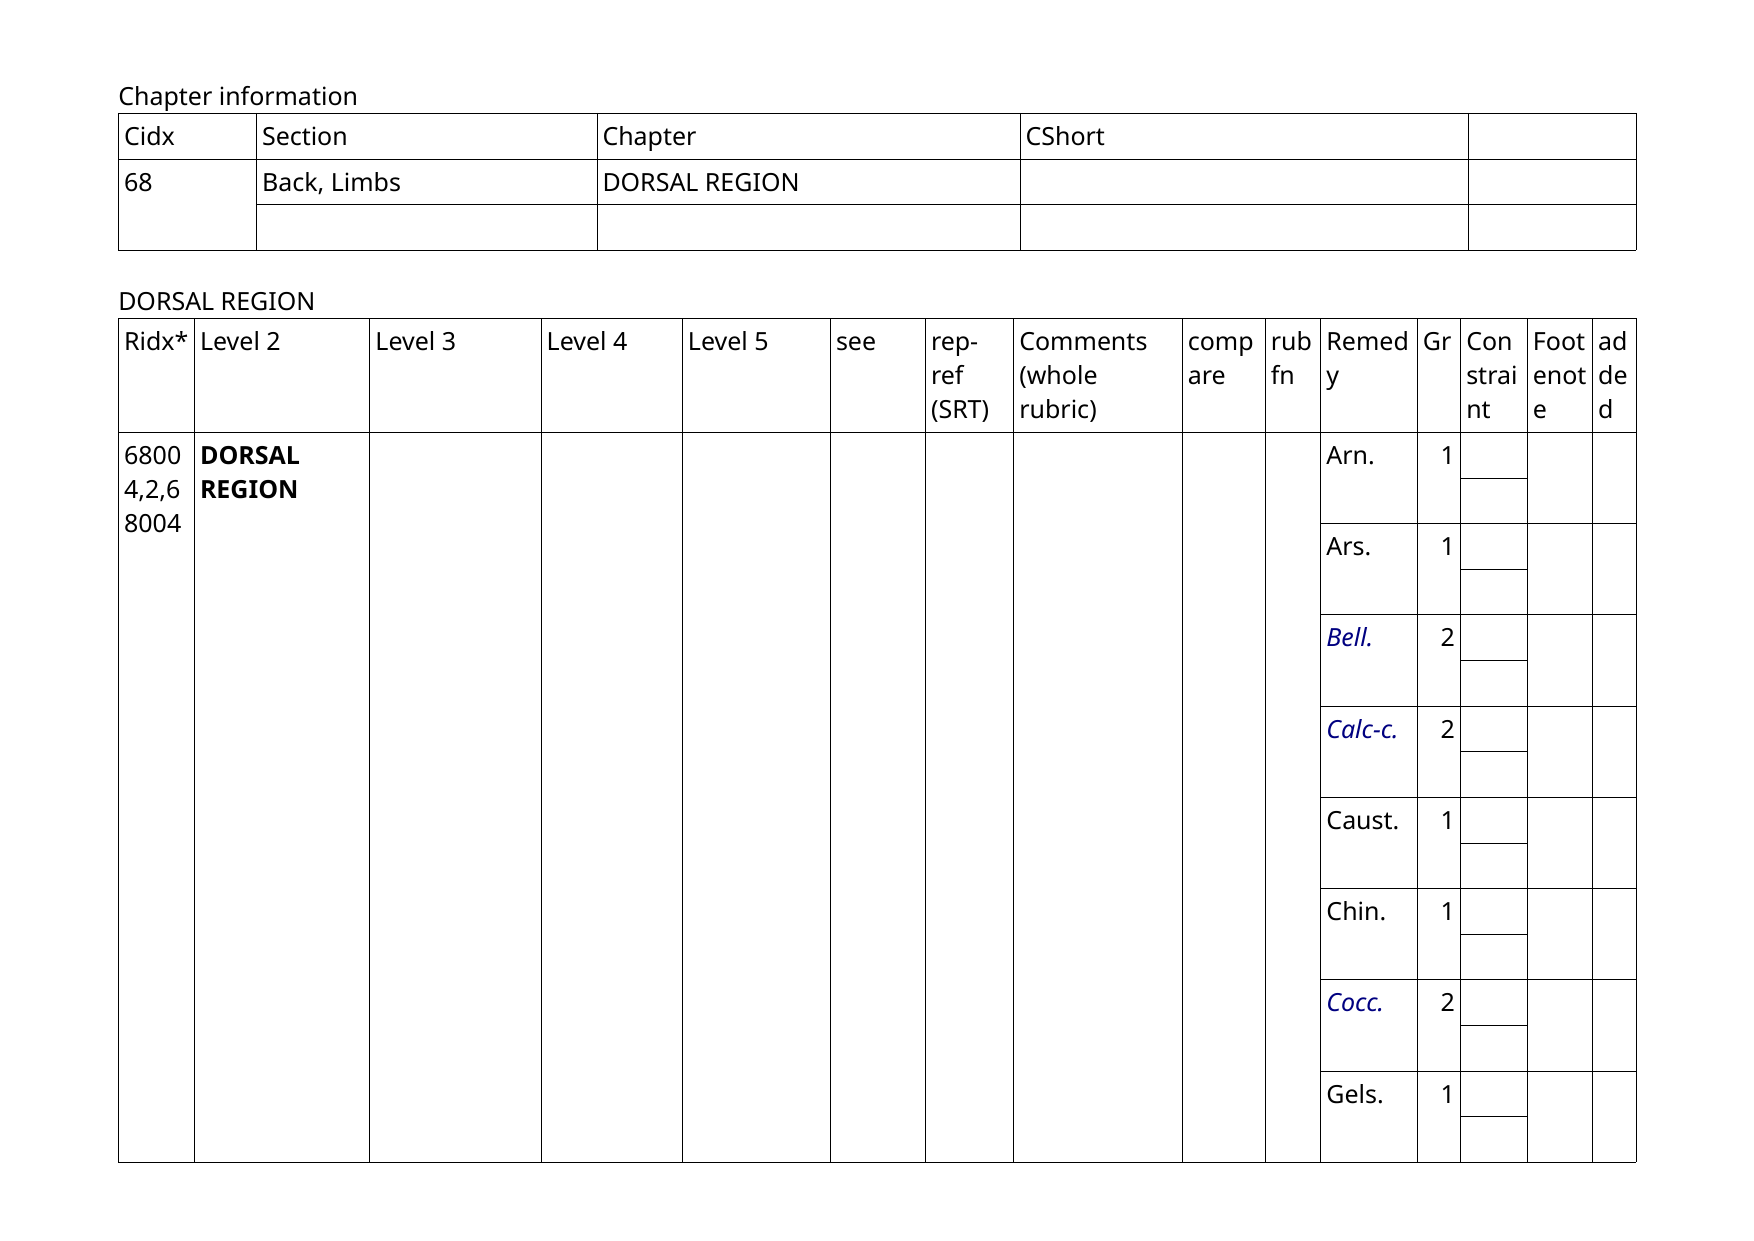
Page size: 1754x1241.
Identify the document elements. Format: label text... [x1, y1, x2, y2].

table_cell [1528, 798, 1592, 888]
table_cell Ars. [1321, 524, 1417, 614]
table_cell [1461, 752, 1527, 797]
table_header [1469, 114, 1636, 158]
table_cell [1593, 889, 1636, 979]
table_cell [542, 433, 682, 1162]
table_cell [1528, 1072, 1592, 1162]
table_header Level 4 [542, 319, 682, 432]
table_cell [1593, 615, 1636, 706]
table_cell Back, Limbs [257, 160, 597, 204]
table_cell DORSAL REGION [598, 160, 1020, 204]
table_cell 2 [1418, 707, 1460, 797]
table_cell Arn. [1321, 433, 1417, 523]
table_cell [1461, 661, 1527, 706]
table_cell [1461, 524, 1527, 569]
table_header CShort [1021, 114, 1468, 158]
table_cell 1 [1418, 433, 1460, 523]
table_cell 1 [1418, 798, 1460, 888]
table_cell [1021, 205, 1468, 250]
table_header rub fn [1266, 319, 1320, 432]
table_cell Cocc. [1321, 980, 1417, 1071]
table_header rep-ref (SRT) [926, 319, 1013, 432]
text DORSAL REGION [118, 284, 1636, 318]
table_cell [1593, 524, 1636, 614]
table_cell [1266, 433, 1320, 1162]
table_cell [1461, 615, 1527, 660]
table_cell [1469, 205, 1636, 250]
table_cell [683, 433, 830, 1162]
table_cell [1528, 707, 1592, 797]
table_header Footenote [1528, 319, 1592, 432]
table_header Ridx* [119, 319, 194, 432]
table_cell Calc-c. [1321, 707, 1417, 797]
table_cell [831, 433, 925, 1162]
table_cell [1528, 433, 1592, 523]
table_cell [1528, 524, 1592, 614]
table_cell [1461, 570, 1527, 614]
table_cell [1593, 433, 1636, 523]
table_header Cidx [119, 114, 256, 158]
table_header added [1593, 319, 1636, 432]
table_cell 2 [1418, 615, 1460, 706]
table_cell [1593, 707, 1636, 797]
table_cell [1461, 707, 1527, 751]
table_header compare [1183, 319, 1265, 432]
table_cell 68004,2,68004 [119, 433, 194, 1162]
table_cell [926, 433, 1013, 1162]
table_cell [1528, 889, 1592, 979]
table_cell [1461, 889, 1527, 934]
table_cell [1461, 844, 1527, 888]
table_header Remedy [1321, 319, 1417, 432]
table_cell 2 [1418, 980, 1460, 1071]
table_cell Gels. [1321, 1072, 1417, 1162]
table_cell [257, 205, 597, 250]
table_header Level 2 [195, 319, 369, 432]
table_header Gr [1418, 319, 1460, 432]
table_header Level 3 [370, 319, 541, 432]
table_cell [1461, 1072, 1527, 1116]
table_cell 1 [1418, 1072, 1460, 1162]
text Chapter information [118, 79, 1636, 113]
table_cell [1461, 798, 1527, 842]
table_cell [1461, 1117, 1527, 1162]
table_header Constraint [1461, 319, 1527, 432]
table_cell Dorsal Region [195, 433, 369, 1162]
table_cell [1461, 1026, 1527, 1071]
table_cell [1461, 479, 1527, 523]
table_cell 1 [1418, 524, 1460, 614]
table_cell Caust. [1321, 798, 1417, 888]
table_cell [598, 205, 1020, 250]
table_cell [1593, 798, 1636, 888]
table_cell [1014, 433, 1182, 1162]
table_cell [1593, 980, 1636, 1071]
table_cell [370, 433, 541, 1162]
table_cell [1461, 980, 1527, 1025]
table_cell Bell. [1321, 615, 1417, 706]
table_header Comments (whole rubric) [1014, 319, 1182, 432]
table_cell [1461, 433, 1527, 477]
table_header Level 5 [683, 319, 830, 432]
table_header Section [257, 114, 597, 158]
table_cell [1593, 1072, 1636, 1162]
table_cell [1461, 935, 1527, 979]
table_cell 68 [119, 160, 256, 250]
table_cell 1 [1418, 889, 1460, 979]
table_cell Chin. [1321, 889, 1417, 979]
table_cell [1183, 433, 1265, 1162]
table_cell [1528, 980, 1592, 1071]
table_header see [831, 319, 925, 432]
table_cell [1021, 160, 1468, 204]
table_cell [1469, 160, 1636, 204]
table_header Chapter [598, 114, 1020, 158]
table_cell [1528, 615, 1592, 706]
